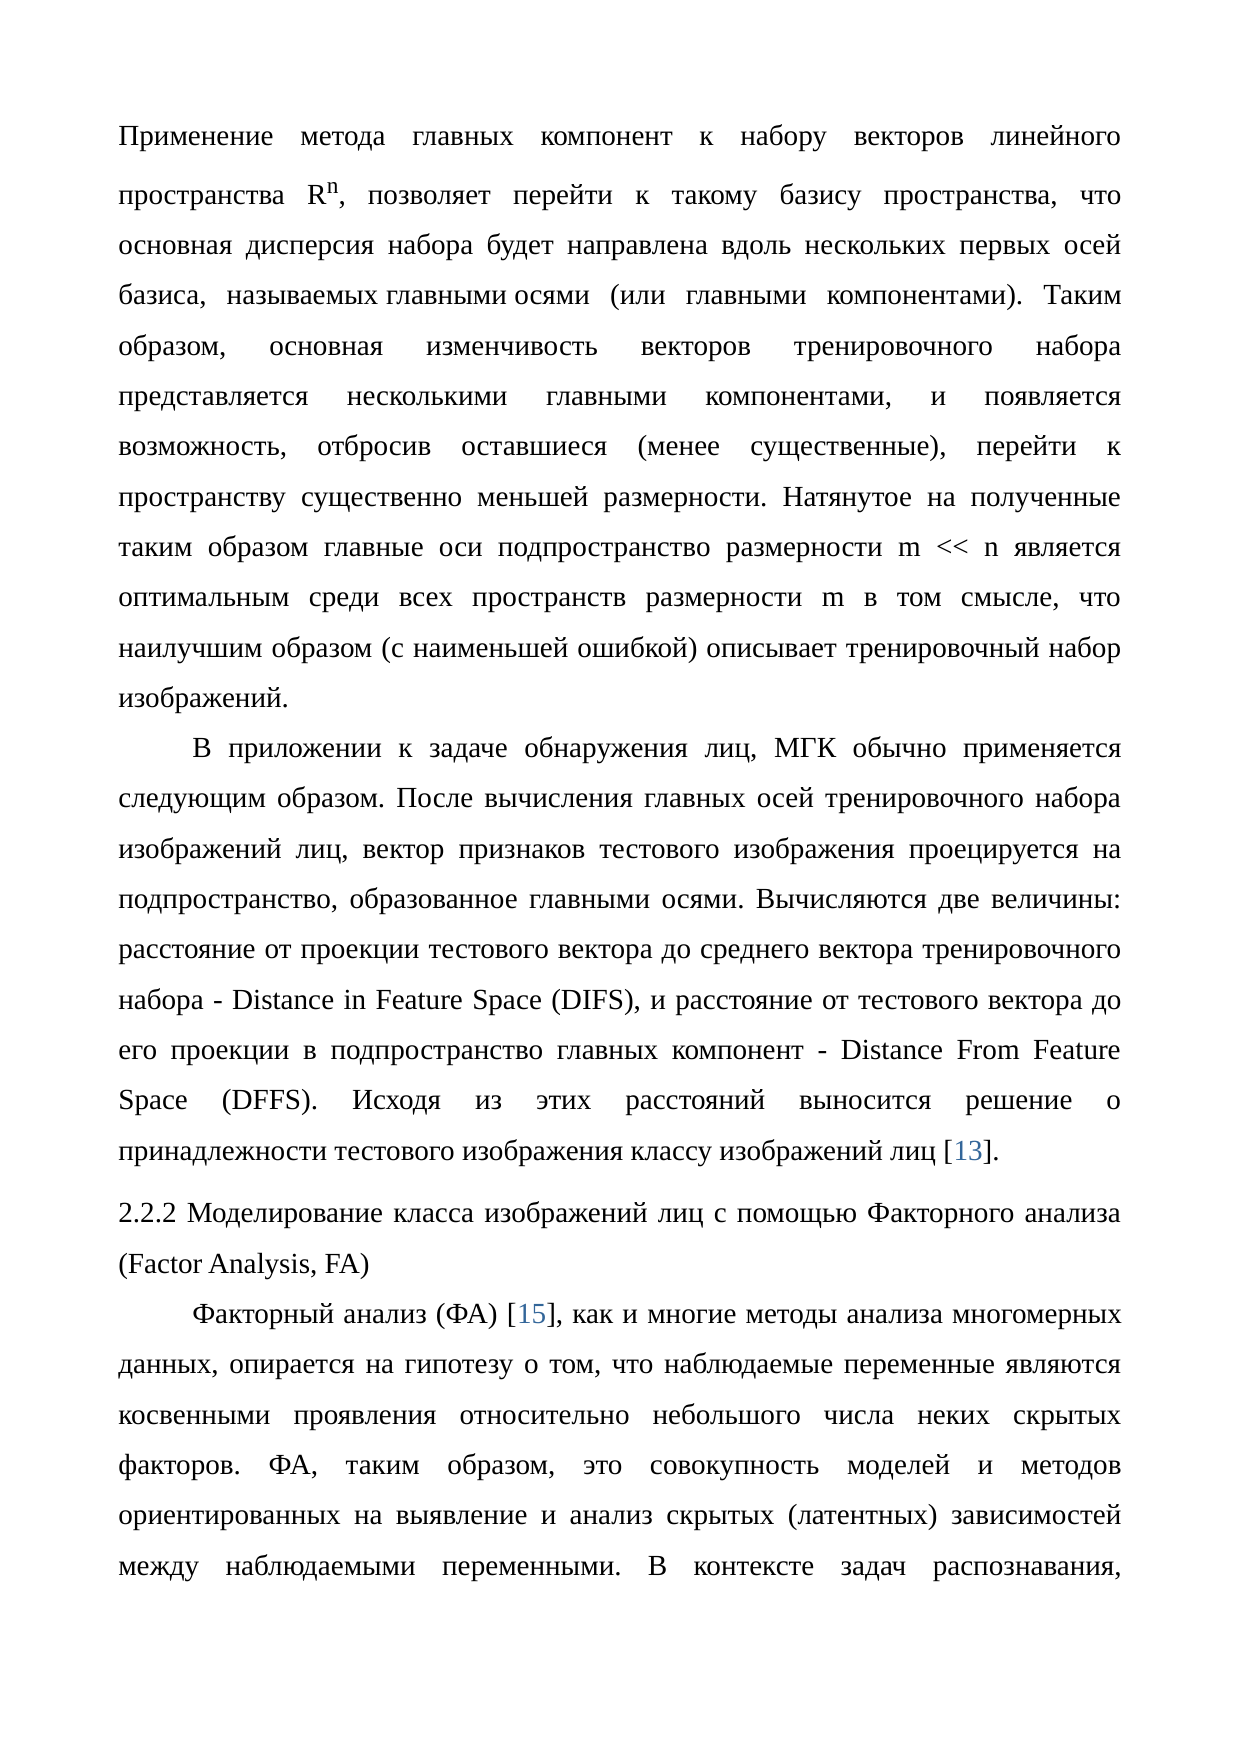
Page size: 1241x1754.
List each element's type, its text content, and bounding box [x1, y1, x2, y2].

text Факторный анализ (ФА) [15], как и многие методы анализа многомерных данных, опирается на гипотезу о том, что наблюдаемые переменные являются косвенными проявления относительно небольшого числа неких скрытых факторов. ФА, таким образом, это совокупность моделей и методов ориентированных на выявление и анализ скрытых (латентных) зависимостей между наблюдаемыми переменными. В контексте задач распознавания, [118, 1296, 1122, 1581]
subtitle 2.2.2 Моделирование класса изображений лиц с помощью Факторного анализа (Factor Analysis, FA) [118, 1196, 1122, 1279]
text Применение метода главных компонент к набору векторов линейного пространства Rn, позволяет перейти к такому базису пространства, что основная дисперсия набора будет направлена вдоль нескольких первых осей базиса, называемых главными осями (или главными компонентами). Таким образом, основная изменчивость векторов тренировочного набора представляется несколькими главными компонентами, и появляется возможность, отбросив оставшиеся (менее существенные), перейти к пространству существенно меньшей размерности. Натянутое на полученные таким образом главные оси подпространство размерности m << n является оптимальным среди всех пространств размерности m в том смысле, что наилучшим образом (с наименьшей ошибкой) описывает тренировочный набор изображений. В приложении к задаче обнаружения лиц, МГК обычно применяется следующим образом. После вычисления главных осей тренировочного набора изображений лиц, вектор признаков тестового изображения проецируется на подпространство, образованное главными осями. Вычисляются две величины: расстояние от проекции тестового вектора до среднего вектора тренировочного набора - Distance in Feature Space (DIFS), и расстояние от тестового вектора до его проекции в подпространство главных компонент - Distance From Feature Space (DFFS). Исходя из этих расстояний выносится решение о принадлежности тестового изображения классу изображений лиц [13]. [118, 118, 1122, 1166]
